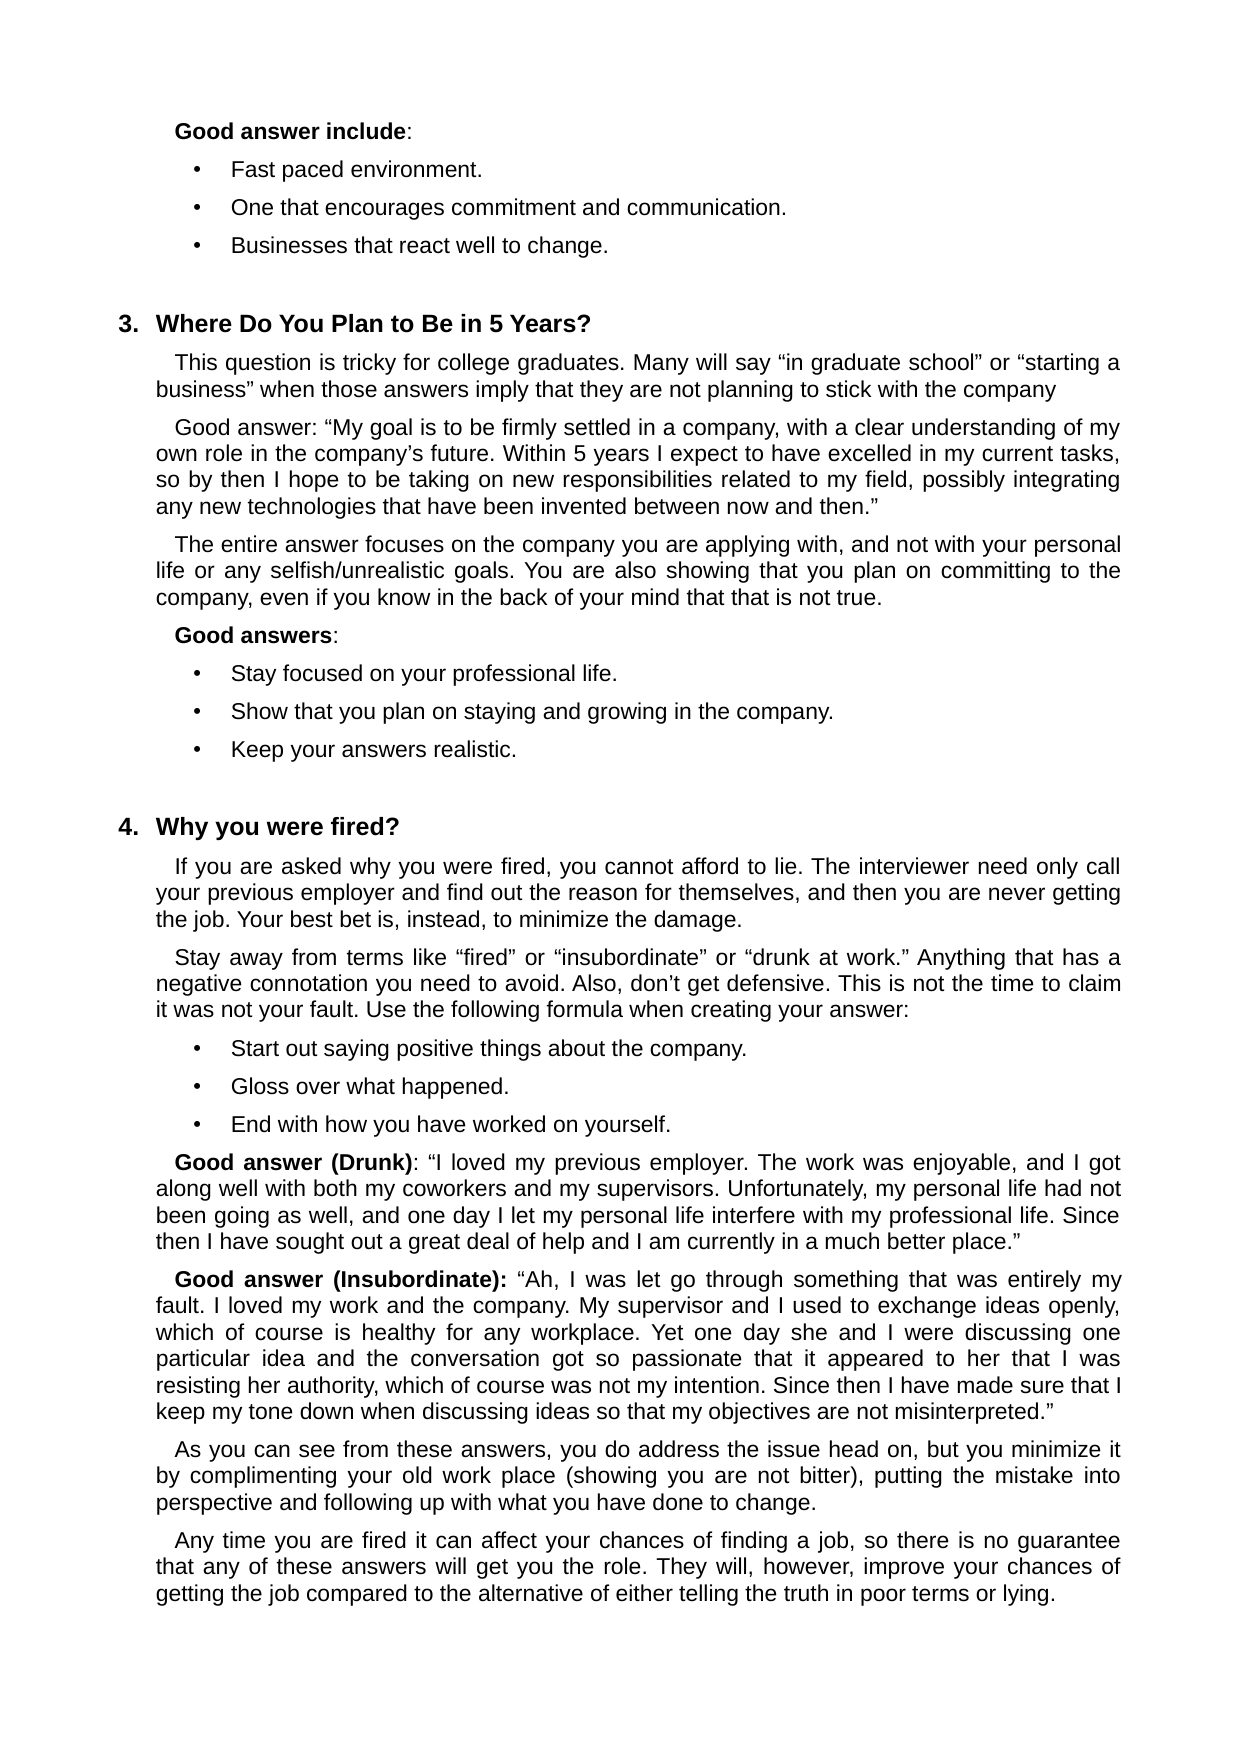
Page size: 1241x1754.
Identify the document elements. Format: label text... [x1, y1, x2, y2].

text Good answer (Insubordinate): “Ah, I was let go through something that was entirely my fault. I loved my work and the company. My supervisor and I used to exchange ideas openly, which of course is healthy for any workplace. Yet one day she and I were discussing one particular idea and the conversation got so passionate that it appeared to her that I was resisting her authority, which of course was not my intention. Since then I have made sure that I keep my tone down when discussing ideas so that my objectives are not misinterpreted.” [156, 1266, 1122, 1424]
list Fast paced environment. [193, 156, 1122, 183]
text Any time you are fired it can affect your chances of finding a job, so there is no guarantee that any of these answers will get you the role. They will, however, improve your chances of getting the job compared to the alternative of either telling the truth in poor terms or lying. [156, 1527, 1122, 1606]
text This question is tricky for college graduates. Many will say “in graduate school” or “starting a business” when those answers imply that they are not planning to stick with the company [156, 349, 1122, 402]
list Gloss over what happened. [193, 1073, 1122, 1099]
text Good answer (Drunk): “I loved my previous employer. The work was enjoyable, and I got along well with both my coworkers and my supervisors. Unfortunately, my personal life had not been going as well, and one day I let my personal life interfere with my professional life. Since then I have sought out a great deal of help and I am currently in a much better place.” [156, 1149, 1122, 1254]
text The entire answer focuses on the company you are applying with, and not with your personal life or any selfish/unrealistic goals. You are also showing that you plan on committing to the company, even if you know in the back of your mind that that is not true. [156, 531, 1122, 610]
text If you are asked why you were fired, you cannot afford to lie. The interviewer need only call your previous employer and find out the reason for themselves, and then you are never getting the job. Your best bet is, instead, to minimize the damage. [156, 853, 1122, 932]
text Stay away from terms like “fired” or “insubordinate” or “drunk at work.” Anything that has a negative connotation you need to avoid. Also, don’t get defensive. This is not the time to claim it was not your fault. Use the following formula when creating your answer: [156, 944, 1122, 1023]
list Businesses that react well to change. [193, 232, 1122, 259]
title Why you were fired? [118, 812, 1122, 841]
title Where Do You Plan to Be in 5 Years? [118, 309, 1122, 337]
list Keep your answers realistic. [193, 736, 1122, 762]
list End with how you have worked on yourself. [193, 1111, 1122, 1137]
list One that encourages commitment and communication. [193, 194, 1122, 221]
list Stay focused on your professional life. [193, 660, 1122, 686]
text As you can see from these answers, you do address the issue head on, but you minimize it by complimenting your old work place (showing you are not bitter), putting the mistake into perspective and following up with what you have done to change. [156, 1436, 1122, 1515]
text Good answer include: [156, 118, 1122, 144]
list Show that you plan on staying and growing in the company. [193, 698, 1122, 724]
text Good answer: “My goal is to be firmly settled in a company, with a clear understanding of my own role in the company’s future. Within 5 years I expect to have excelled in my current tasks, so by then I hope to be taking on new responsibilities related to my field, possibly integrating any new technologies that have been invented between now and then.” [156, 414, 1122, 519]
list Start out saying positive things about the company. [193, 1034, 1122, 1061]
text Good answers: [156, 622, 1122, 648]
